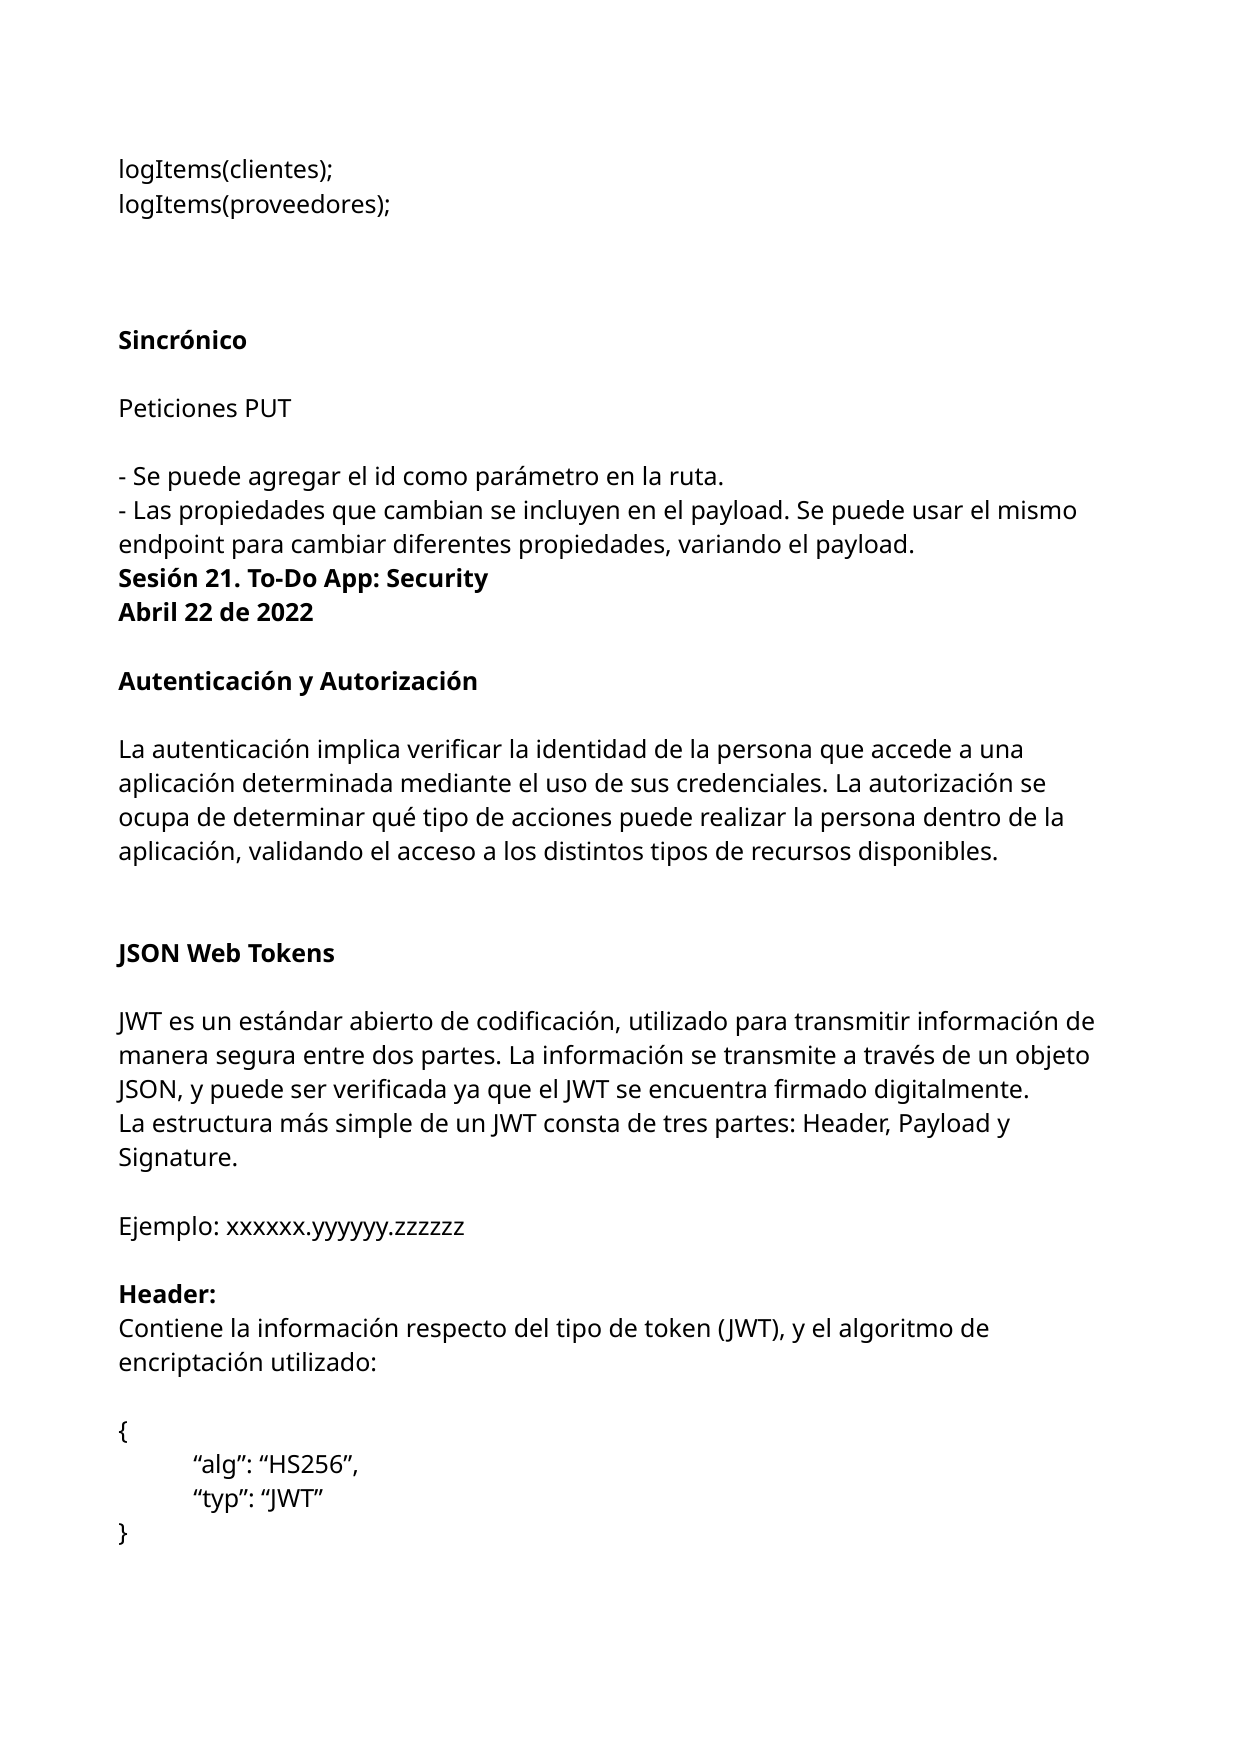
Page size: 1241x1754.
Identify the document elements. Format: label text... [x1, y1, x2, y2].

text Autenticación y Autorización [118, 663, 1122, 697]
text logItems(proveedores); [118, 186, 1122, 220]
text La estructura más simple de un JWT consta de tres partes: Header, Payload y Signature. [118, 1106, 1122, 1174]
text } [118, 1515, 1122, 1549]
text - Se puede agregar el id como parámetro en la ruta. [118, 459, 1122, 493]
text JWT es un estándar abierto de codificación, utilizado para transmitir información de manera segura entre dos partes. La información se transmite a través de un objeto JSON, y puede ser verificada ya que el JWT se encuentra firmado digitalmente. [118, 1004, 1122, 1106]
text { [118, 1412, 1122, 1447]
text logItems(clientes); [118, 152, 1122, 186]
text Sincrónico [118, 322, 1122, 357]
text Peticiones PUT [118, 391, 1122, 425]
text - Las propiedades que cambian se incluyen en el payload. Se puede usar el mismo endpoint para cambiar diferentes propiedades, variando el payload. [118, 493, 1122, 561]
text Contiene la información respecto del tipo de token (JWT), y el algoritmo de encriptación utilizado: [118, 1310, 1122, 1378]
text Sesión 21. To-Do App: Security [118, 561, 1122, 595]
text “alg”: “HS256”, [118, 1447, 1122, 1481]
text “typ”: “JWT” [118, 1481, 1122, 1515]
text Abril 22 de 2022 [118, 595, 1122, 629]
text La autenticación implica verificar la identidad de la persona que accede a una aplicación determinada mediante el uso de sus credenciales. La autorización se ocupa de determinar qué tipo de acciones puede realizar la persona dentro de la aplicación, validando el acceso a los distintos tipos de recursos disponibles. [118, 731, 1122, 867]
text JSON Web Tokens [118, 936, 1122, 970]
text Header: [118, 1276, 1122, 1310]
text Ejemplo: xxxxxx.yyyyyy.zzzzzz [118, 1208, 1122, 1242]
